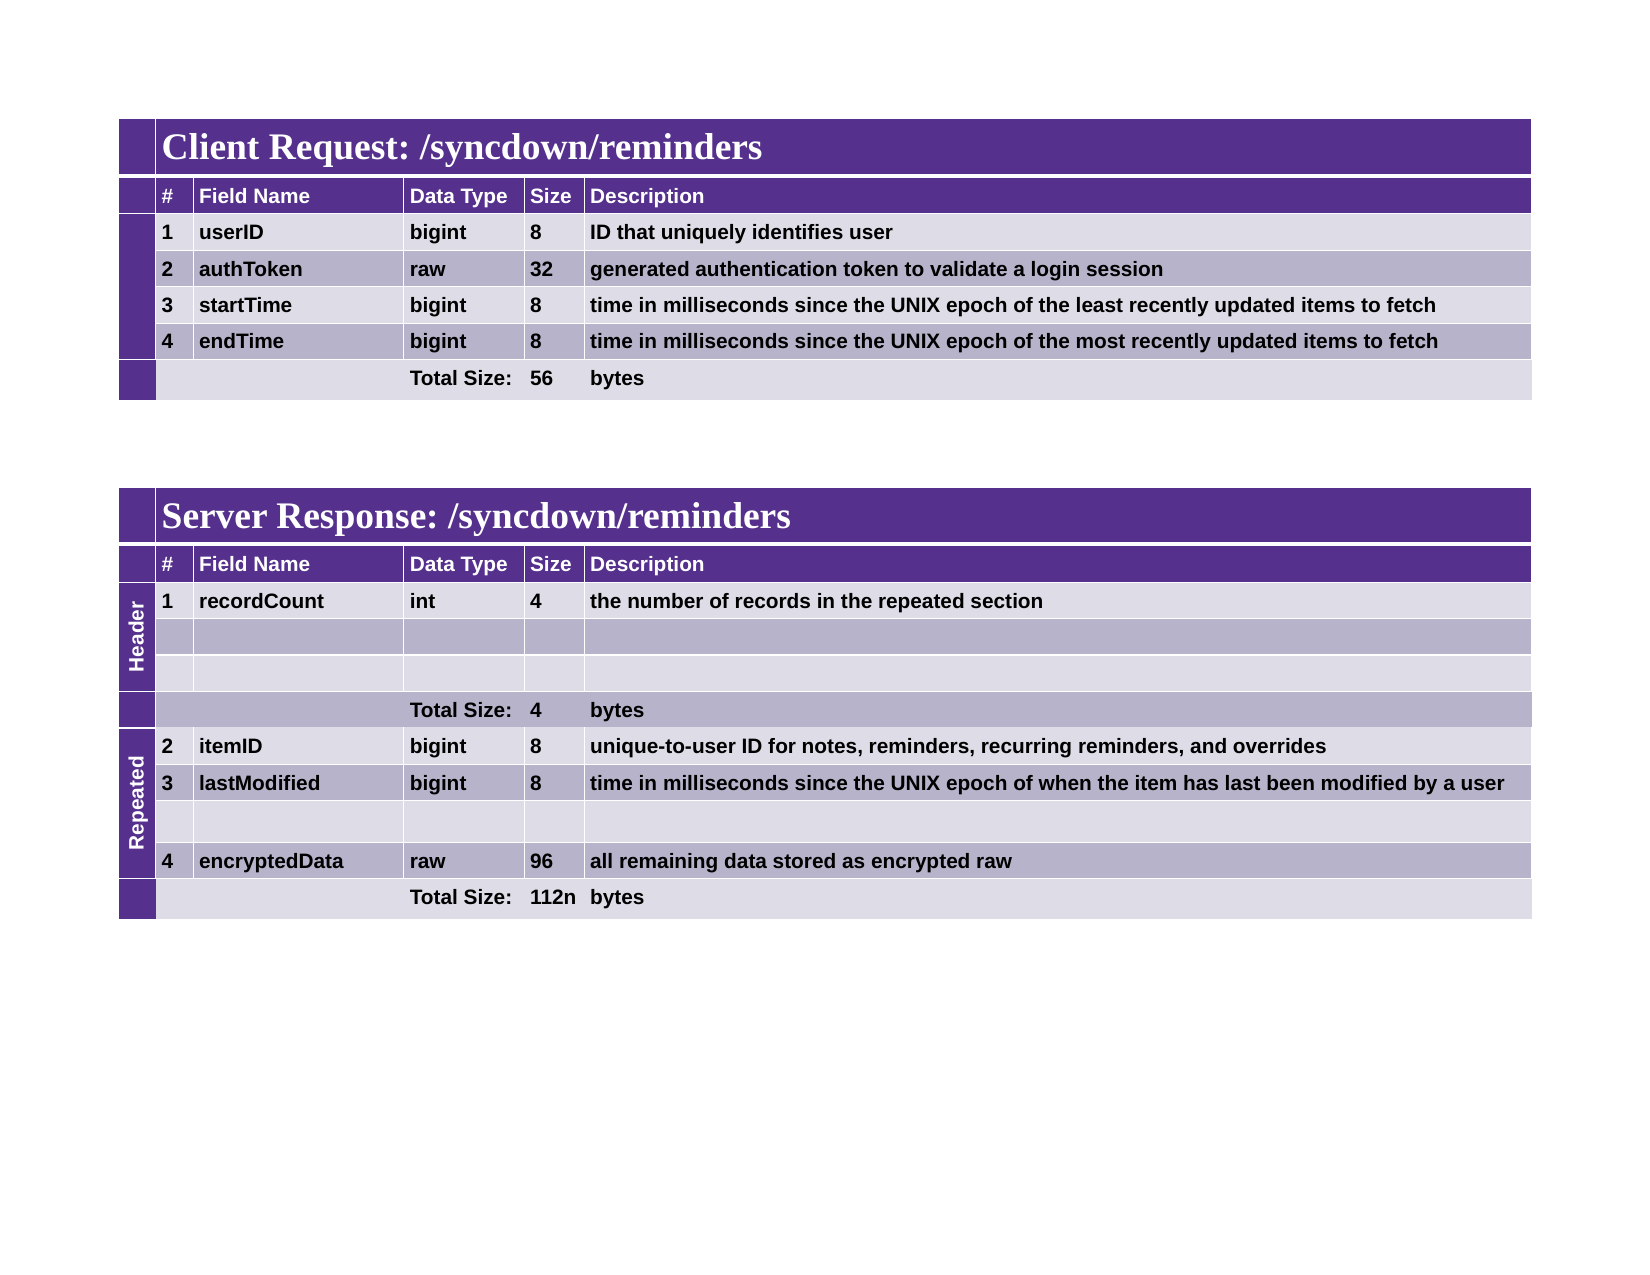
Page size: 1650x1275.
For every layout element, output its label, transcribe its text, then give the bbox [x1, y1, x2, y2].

table_cell 8 [525, 287, 584, 323]
table_cell # [156, 546, 193, 582]
table_cell Size [525, 546, 584, 582]
table_cell # [156, 178, 193, 213]
table_header [119, 488, 155, 542]
table_cell bigint [404, 324, 524, 359]
table_cell bytes [584, 360, 1532, 400]
table_cell 8 [525, 727, 584, 764]
table_cell [585, 801, 1531, 842]
table_cell bytes [584, 692, 1532, 727]
table_cell userID [194, 214, 403, 250]
table_cell int [404, 583, 524, 618]
table_cell 4 [525, 583, 584, 618]
table_cell Data Type [404, 546, 524, 582]
table_cell [193, 692, 404, 727]
table_cell [525, 801, 584, 842]
table_cell 4 [524, 692, 584, 727]
table_cell [194, 801, 403, 842]
table_cell [119, 360, 156, 400]
table_cell [119, 692, 155, 727]
table_cell 4 [156, 324, 193, 359]
table_cell [156, 360, 404, 400]
table_cell [585, 656, 1531, 691]
table_cell 2 [156, 251, 193, 286]
table_cell encryptedData [194, 843, 403, 878]
table_cell bigint [404, 727, 524, 764]
table_cell [156, 692, 193, 727]
table_cell time in milliseconds since the UNIX epoch of the least recently updated items to fetch [585, 287, 1531, 323]
table_cell [156, 656, 193, 691]
table_cell 1 [156, 214, 193, 250]
table_cell 96 [525, 843, 584, 878]
table_cell Total Size: [404, 879, 524, 919]
table_cell Total Size: [404, 692, 524, 727]
table_cell Description [585, 546, 1531, 582]
table_cell Total Size: [404, 360, 524, 400]
table_cell endTime [194, 324, 403, 359]
table_cell Description [585, 178, 1531, 213]
table_cell [156, 801, 193, 842]
table_cell Field Name [194, 546, 403, 582]
table_cell [156, 619, 193, 654]
table_cell ID that uniquely identifies user [585, 214, 1531, 250]
table_cell unique-to-user ID for notes, reminders, recurring reminders, and overrides [585, 727, 1531, 764]
table_cell recordCount [194, 583, 403, 618]
table_cell [119, 879, 156, 919]
table_cell 112n [524, 879, 584, 919]
table_cell [525, 656, 584, 691]
table_cell Size [525, 178, 584, 213]
table_header Client Request: /syncdown/reminders [156, 119, 1531, 174]
table_cell 4 [156, 843, 193, 878]
table_cell time in milliseconds since the UNIX epoch of when the item has last been modified by a user [585, 765, 1531, 800]
table_cell 8 [525, 324, 584, 359]
table_cell Field Name [194, 178, 403, 213]
table_cell bytes [584, 879, 1532, 919]
table_cell startTime [194, 287, 403, 323]
table_cell authToken [194, 251, 403, 286]
table_cell [585, 619, 1531, 654]
table_cell the number of records in the repeated section [585, 583, 1531, 618]
table_cell 32 [525, 251, 584, 286]
table_cell raw [404, 251, 524, 286]
table_cell Header [119, 583, 155, 691]
table_cell Data Type [404, 178, 524, 213]
table_cell [119, 546, 155, 582]
table_cell raw [404, 843, 524, 878]
table_cell 2 [156, 727, 193, 764]
table_cell bigint [404, 287, 524, 323]
table_cell 1 [156, 583, 193, 618]
table_cell [525, 619, 584, 654]
table_cell Repeated [119, 729, 155, 878]
table_cell 3 [156, 287, 193, 323]
table_cell all remaining data stored as encrypted raw [585, 843, 1531, 878]
table_header [119, 119, 155, 174]
table_cell itemID [194, 727, 403, 764]
table_cell generated authentication token to validate a login session [585, 251, 1531, 286]
table_cell [156, 879, 404, 919]
table_cell 56 [524, 360, 584, 400]
table_cell bigint [404, 765, 524, 800]
table_cell [404, 656, 524, 691]
table_cell lastModified [194, 765, 403, 800]
table_cell [194, 656, 403, 691]
table_cell [404, 619, 524, 654]
table_cell 8 [525, 765, 584, 800]
table_cell bigint [404, 214, 524, 250]
table_cell [194, 619, 403, 654]
table_cell [119, 178, 155, 213]
table_cell 8 [525, 214, 584, 250]
table_cell [404, 801, 524, 842]
table_cell 3 [156, 765, 193, 800]
table_cell time in milliseconds since the UNIX epoch of the most recently updated items to fetch [585, 324, 1531, 359]
table_cell [119, 214, 155, 359]
table_header Server Response: /syncdown/reminders [156, 488, 1531, 542]
